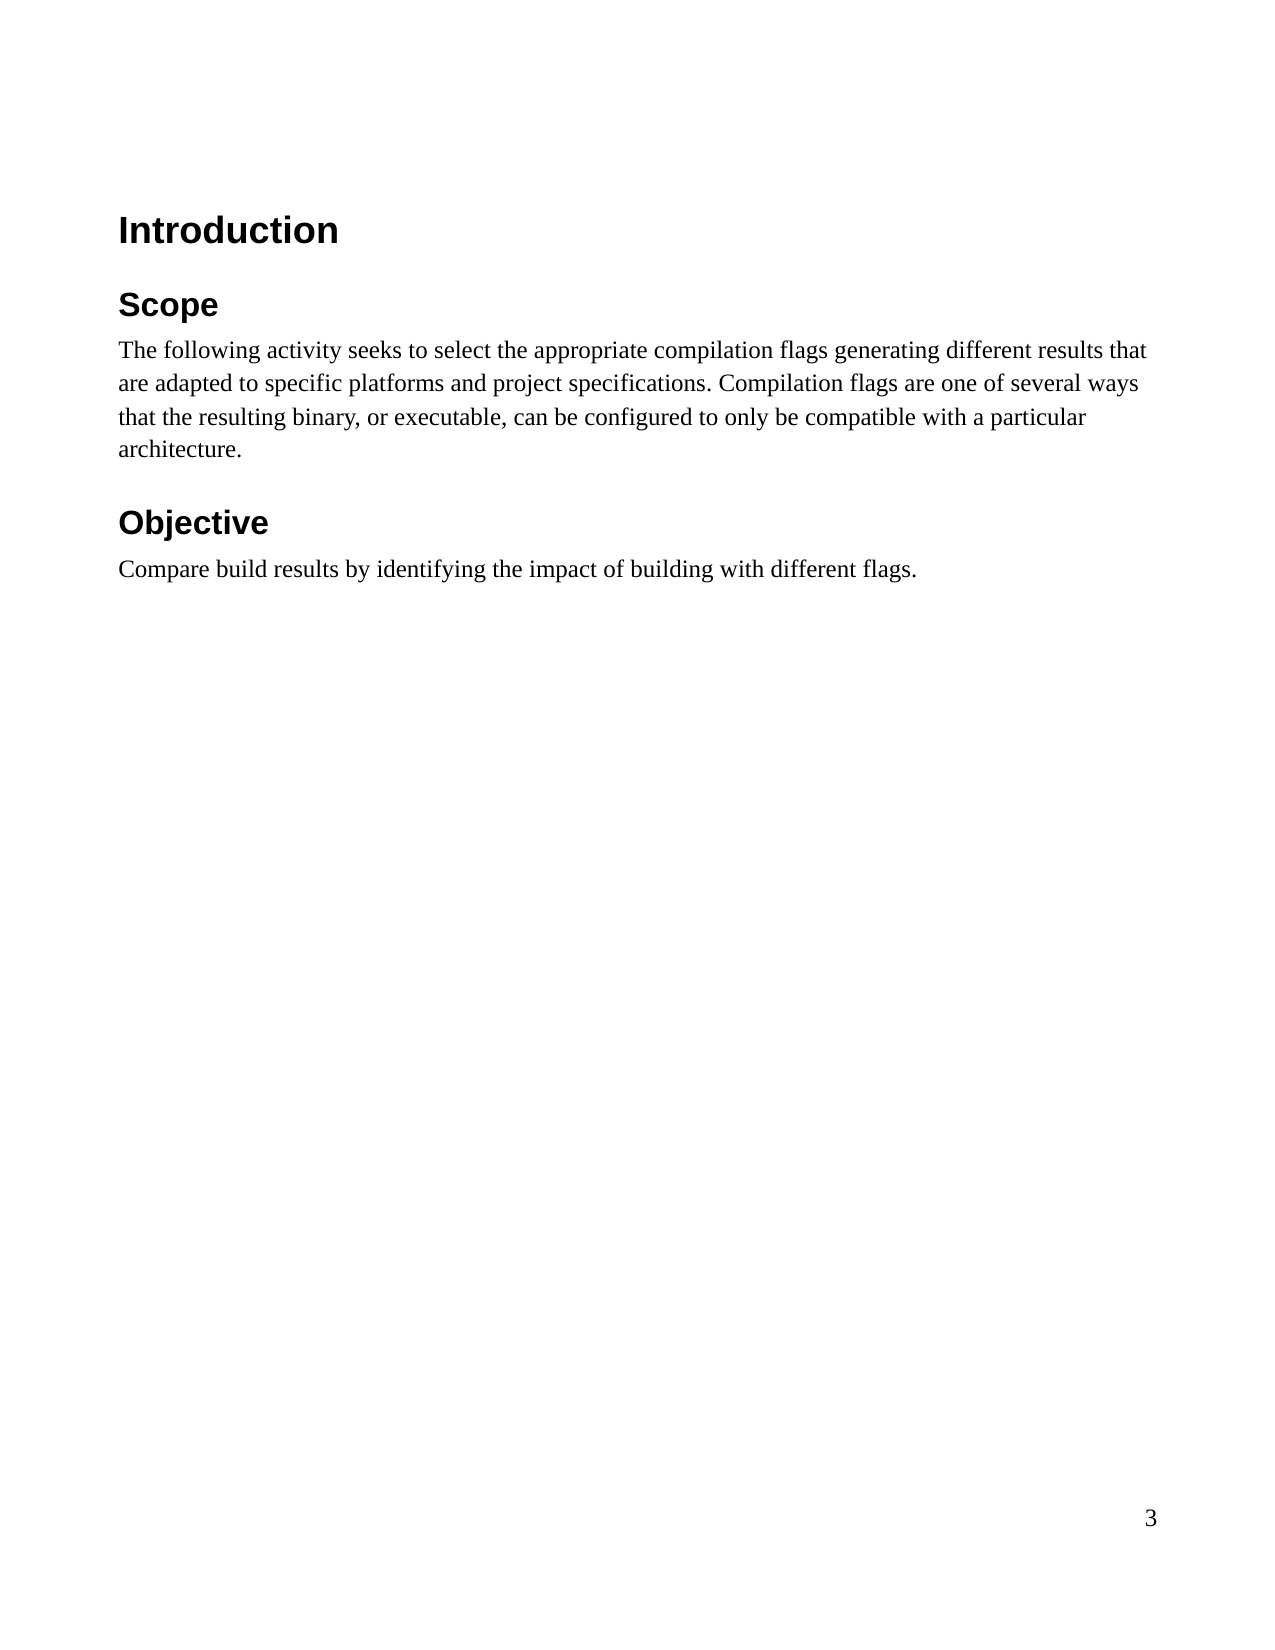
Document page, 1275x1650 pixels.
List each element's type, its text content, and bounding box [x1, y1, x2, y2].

subtitle Introduction [118, 207, 1157, 251]
subtitle Scope [118, 284, 1157, 323]
text The following activity seeks to select the appropriate compilation flags generating different results that are adapted to specific platforms and project specifications. Compilation flags are one of several ways that the resulting binary, or executable, can be configured to only be compatible with a particular architecture. [118, 336, 1157, 463]
text Compare build results by identifying the impact of building with different flags. [118, 554, 1157, 583]
subtitle Objective [118, 503, 1157, 542]
